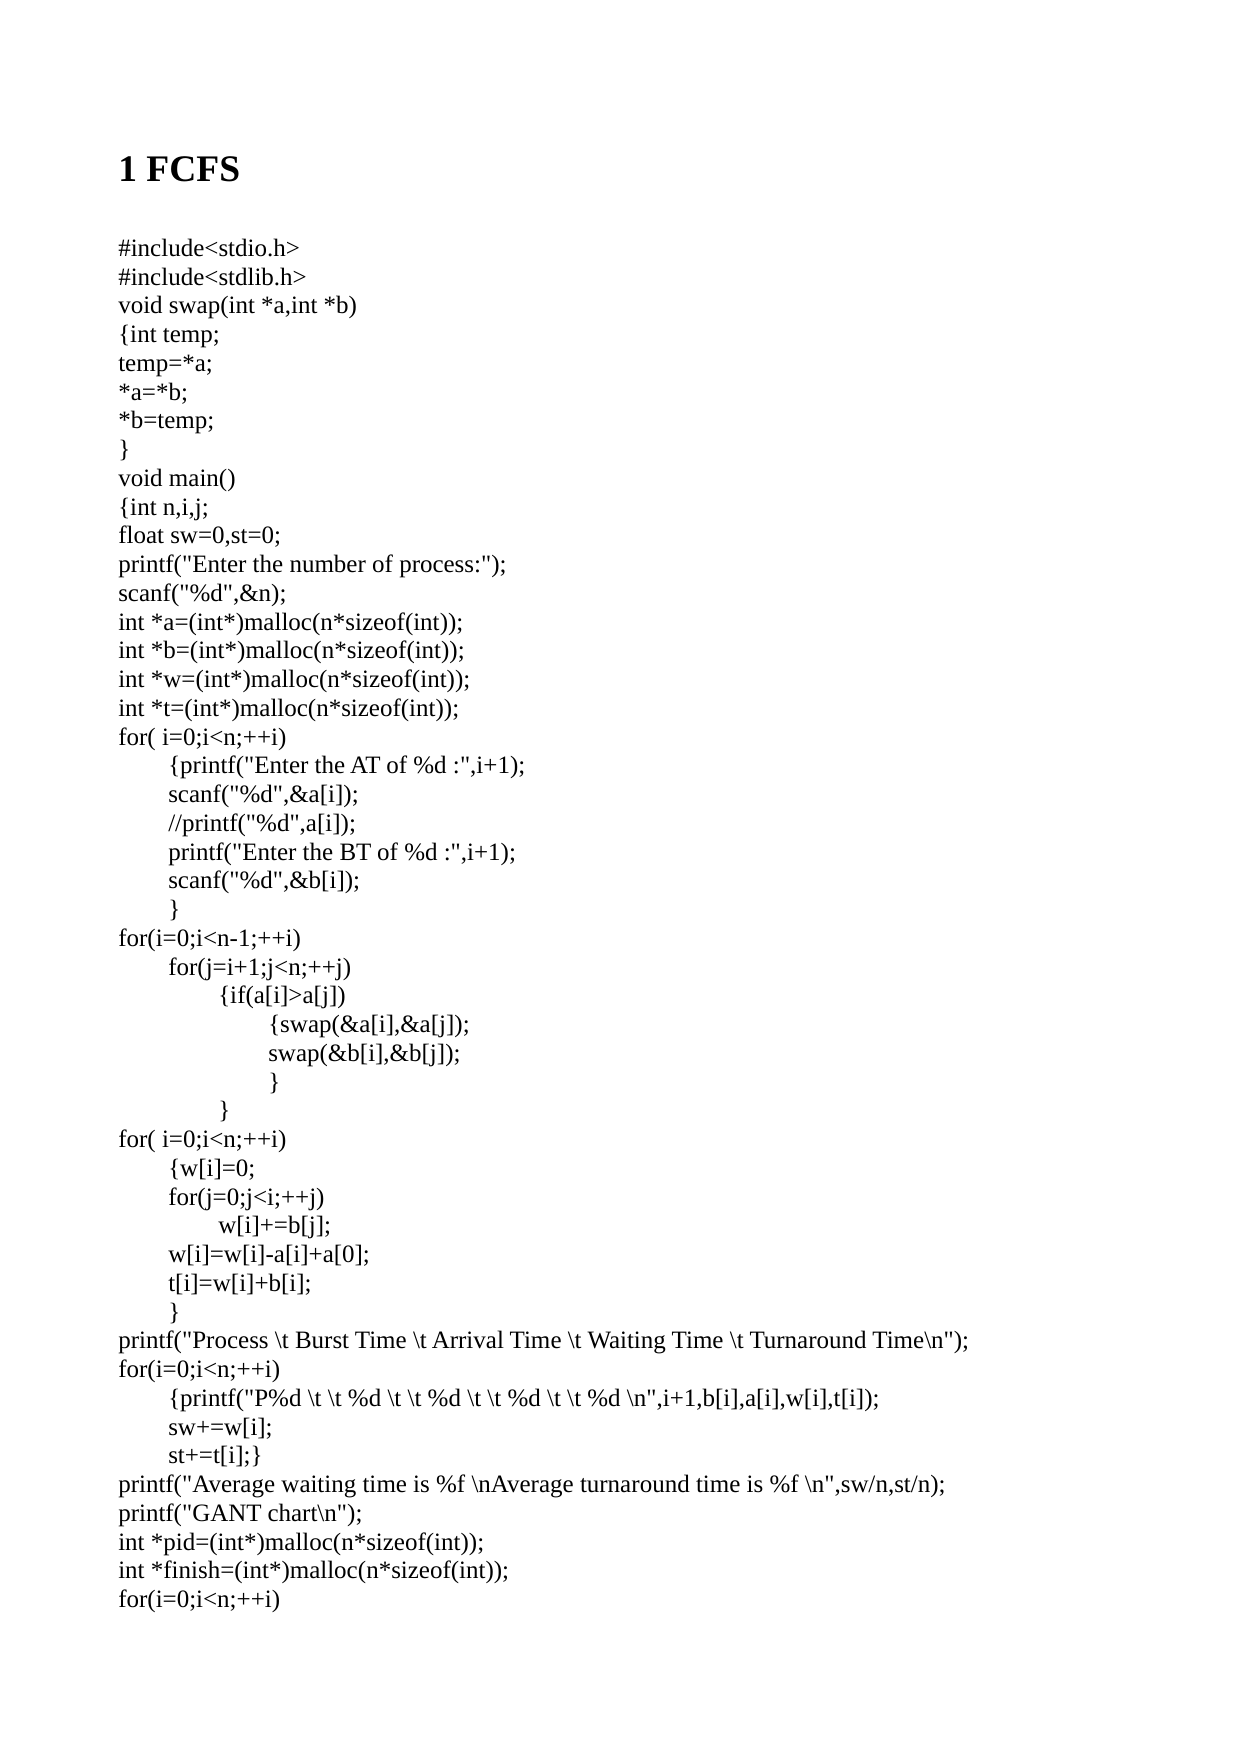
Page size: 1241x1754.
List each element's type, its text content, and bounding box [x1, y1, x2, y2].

text void main() [118, 463, 1122, 492]
text int *w=(int*)malloc(n*sizeof(int)); [118, 664, 1122, 693]
text temp=*a; [118, 348, 1122, 377]
text scanf("%d",&b[i]); [118, 866, 1122, 894]
text } [118, 1067, 1122, 1096]
text st+=t[i];} [118, 1441, 1122, 1469]
text t[i]=w[i]+b[i]; [118, 1268, 1122, 1297]
text w[i]+=b[j]; [118, 1211, 1122, 1239]
text #include<stdio.h> [118, 233, 1122, 262]
text {swap(&a[i],&a[j]); [118, 1009, 1122, 1038]
text sw+=w[i]; [118, 1412, 1122, 1441]
text int *finish=(int*)malloc(n*sizeof(int)); [118, 1556, 1122, 1584]
text 1 FCFS [118, 147, 1122, 190]
text for(i=0;i<n;++i) [118, 1354, 1122, 1383]
text } [118, 894, 1122, 923]
text {int n,i,j; [118, 492, 1122, 521]
text for(j=0;j<i;++j) [118, 1182, 1122, 1211]
text } [118, 434, 1122, 463]
text *a=*b; [118, 377, 1122, 406]
text {w[i]=0; [118, 1153, 1122, 1182]
text {printf("Enter the AT of %d :",i+1); [118, 751, 1122, 779]
text *b=temp; [118, 406, 1122, 434]
text int *b=(int*)malloc(n*sizeof(int)); [118, 636, 1122, 664]
text w[i]=w[i]-a[i]+a[0]; [118, 1239, 1122, 1268]
text //printf("%d",a[i]); [118, 808, 1122, 837]
text } [118, 1096, 1122, 1124]
text for(j=i+1;j<n;++j) [118, 952, 1122, 981]
text printf("Process \t Burst Time \t Arrival Time \t Waiting Time \t Turnaround Time\n"); [118, 1326, 1122, 1354]
text void swap(int *a,int *b) [118, 291, 1122, 319]
text int *t=(int*)malloc(n*sizeof(int)); [118, 693, 1122, 722]
text printf("Enter the BT of %d :",i+1); [118, 837, 1122, 866]
text for(i=0;i<n;++i) [118, 1584, 1122, 1613]
text scanf("%d",&n); [118, 578, 1122, 607]
text {printf("P%d \t \t %d \t \t %d \t \t %d \t \t %d \n",i+1,b[i],a[i],w[i],t[i]); [118, 1383, 1122, 1412]
text } [118, 1297, 1122, 1326]
text printf("Average waiting time is %f \nAverage turnaround time is %f \n",sw/n,st/n); [118, 1469, 1122, 1498]
text #include<stdlib.h> [118, 262, 1122, 291]
text printf("GANT chart\n"); [118, 1498, 1122, 1527]
text int *a=(int*)malloc(n*sizeof(int)); [118, 607, 1122, 636]
text swap(&b[i],&b[j]); [118, 1038, 1122, 1067]
text for( i=0;i<n;++i) [118, 722, 1122, 751]
text {if(a[i]>a[j]) [118, 981, 1122, 1009]
text scanf("%d",&a[i]); [118, 779, 1122, 808]
text int *pid=(int*)malloc(n*sizeof(int)); [118, 1527, 1122, 1556]
text {int temp; [118, 319, 1122, 348]
text float sw=0,st=0; [118, 521, 1122, 549]
text for( i=0;i<n;++i) [118, 1124, 1122, 1153]
text for(i=0;i<n-1;++i) [118, 923, 1122, 952]
text printf("Enter the number of process:"); [118, 549, 1122, 578]
